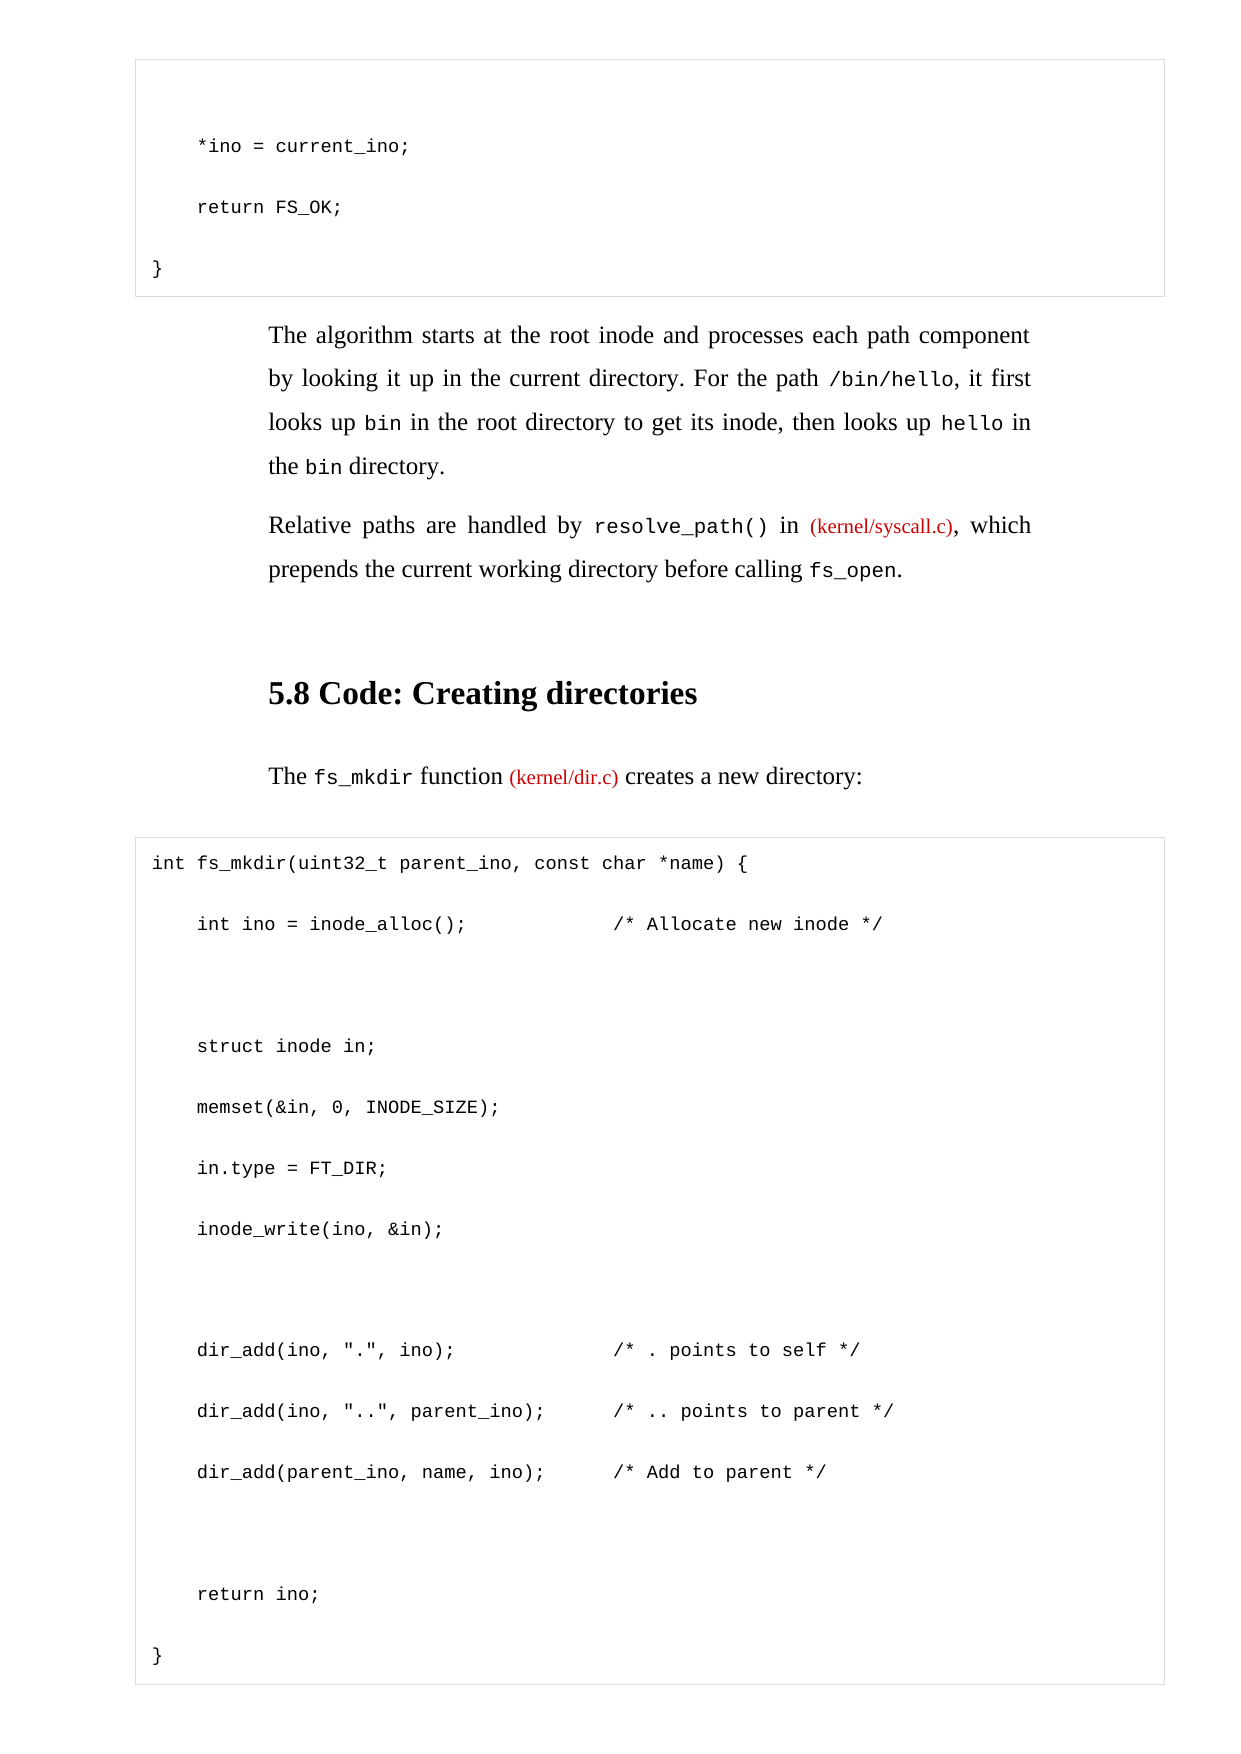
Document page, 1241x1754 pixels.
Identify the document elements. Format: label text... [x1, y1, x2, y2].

text *ino = current_ino; [136, 120, 1164, 158]
text Relative paths are handled by resolve_path() in (kernel/syscall.c), which prepends the current working directory before calling fs_open. [268, 510, 1031, 584]
text The algorithm starts at the root inode and processes each path component by looking it up in the current directory. For the path /bin/hello, it first looks up bin in the root directory to get its inode, then looks up hello in the bin directory. [268, 320, 1031, 480]
text return ino; [136, 1568, 1164, 1606]
text inode_write(ino, &in); [136, 1203, 1164, 1241]
text return FS_OK; [136, 181, 1164, 219]
text } [136, 242, 1164, 296]
text dir_add(parent_ino, name, ino); /* Add to parent */ [136, 1446, 1164, 1484]
text dir_add(ino, ".", ino); /* . points to self */ [136, 1324, 1164, 1362]
text dir_add(ino, "..", parent_ino); /* .. points to parent */ [136, 1385, 1164, 1423]
text struct inode in; [136, 1020, 1164, 1058]
text } [136, 1629, 1164, 1684]
text memset(&in, 0, INODE_SIZE); [136, 1081, 1164, 1119]
text in.type = FT_DIR; [136, 1142, 1164, 1180]
text The fs_mkdir function (kernel/dir.c) creates a new directory: [268, 761, 1031, 791]
subtitle 5.8 Code: Creating directories [268, 673, 1031, 712]
text int fs_mkdir(uint32_t parent_ino, const char *name) { [136, 838, 1164, 875]
text int ino = inode_alloc(); /* Allocate new inode */ [136, 898, 1164, 936]
